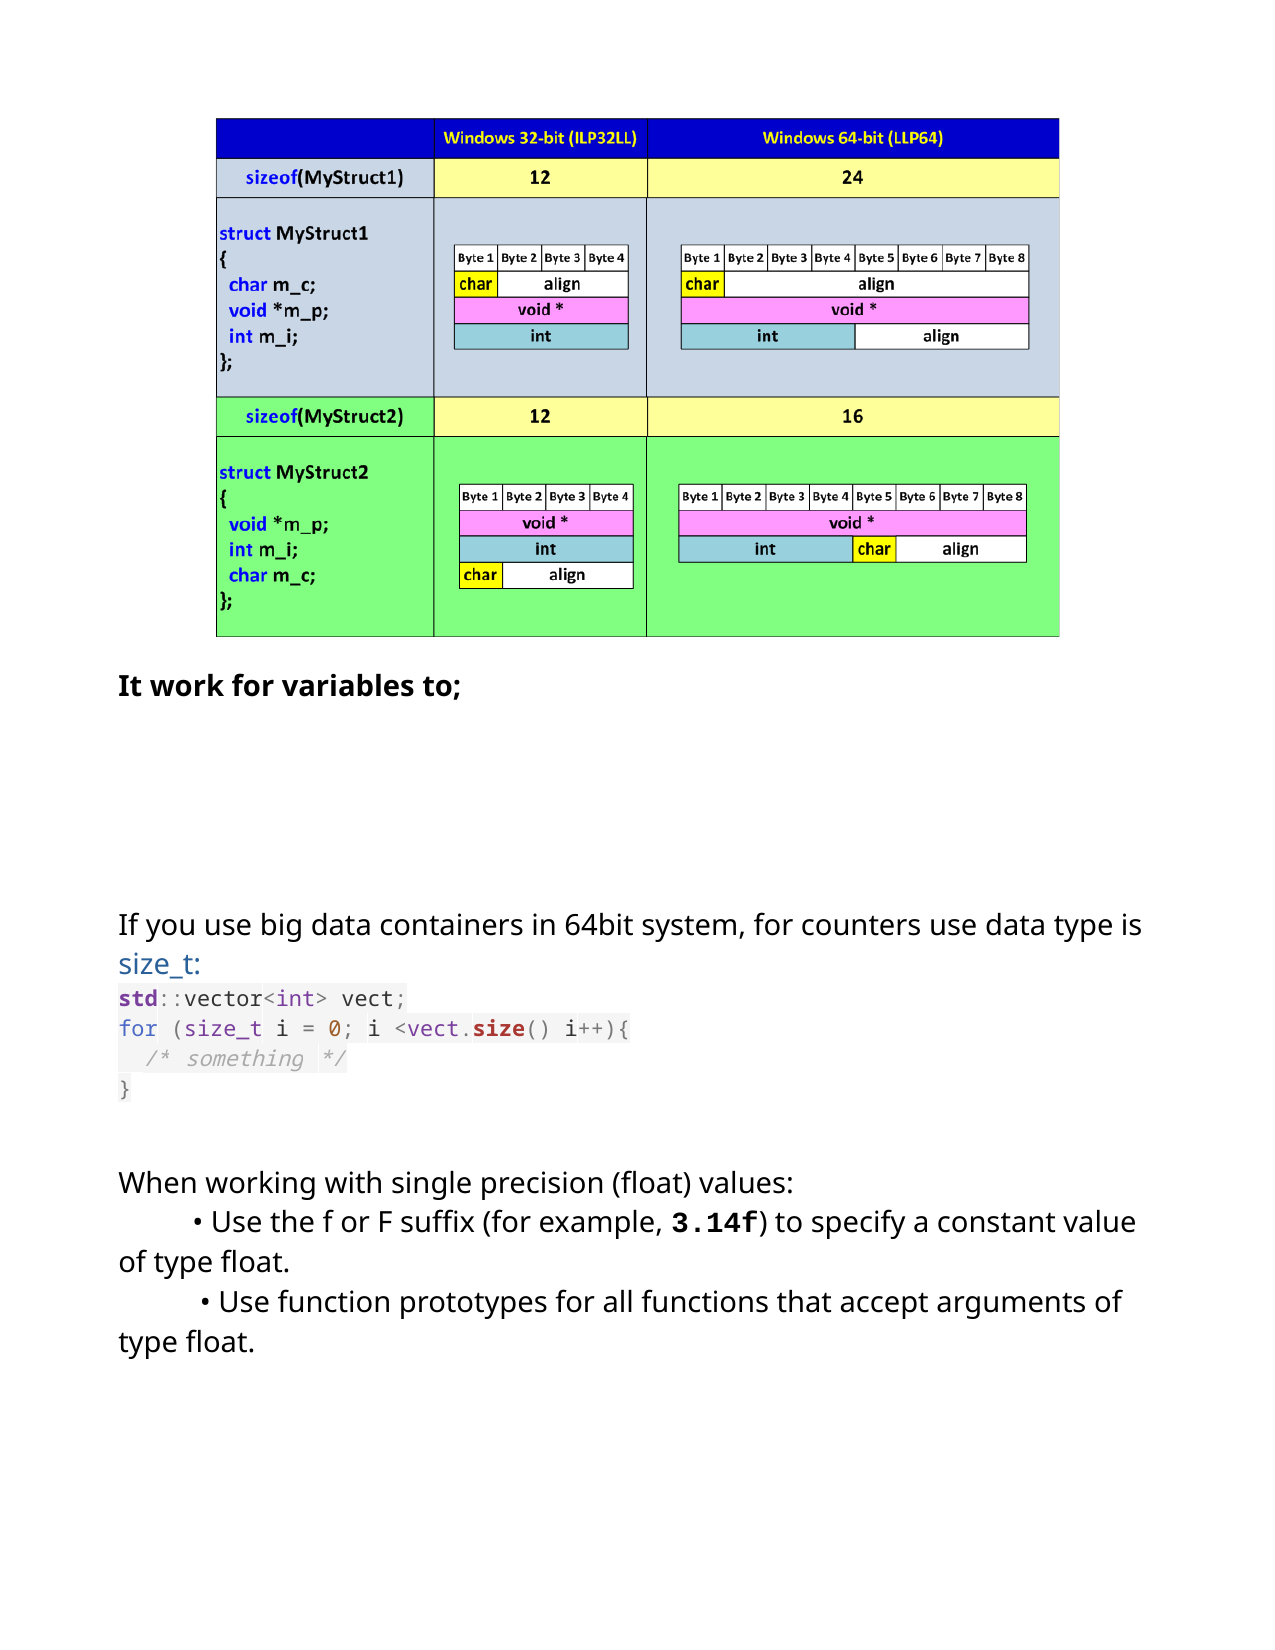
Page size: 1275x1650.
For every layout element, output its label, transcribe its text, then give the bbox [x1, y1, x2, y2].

text • Use the f or F suffix (for example, 3.14f) to specify a constant value of type float. [118, 1202, 1157, 1281]
text for (size_t i = 0; i <vect.size() i++){ [118, 1013, 1157, 1043]
text It work for variables to; [118, 666, 1157, 705]
text std::vector<int> vect; [118, 983, 1157, 1013]
text } [118, 1073, 1157, 1102]
text When working with single precision (float) values: [118, 1162, 1157, 1202]
picture [215, 118, 1060, 637]
text • Use function prototypes for all functions that accept arguments of type float. [118, 1281, 1157, 1361]
text /* something */ [118, 1043, 1157, 1073]
text If you use big data containers in 64bit system, for counters use data type is size_t: [118, 904, 1157, 983]
